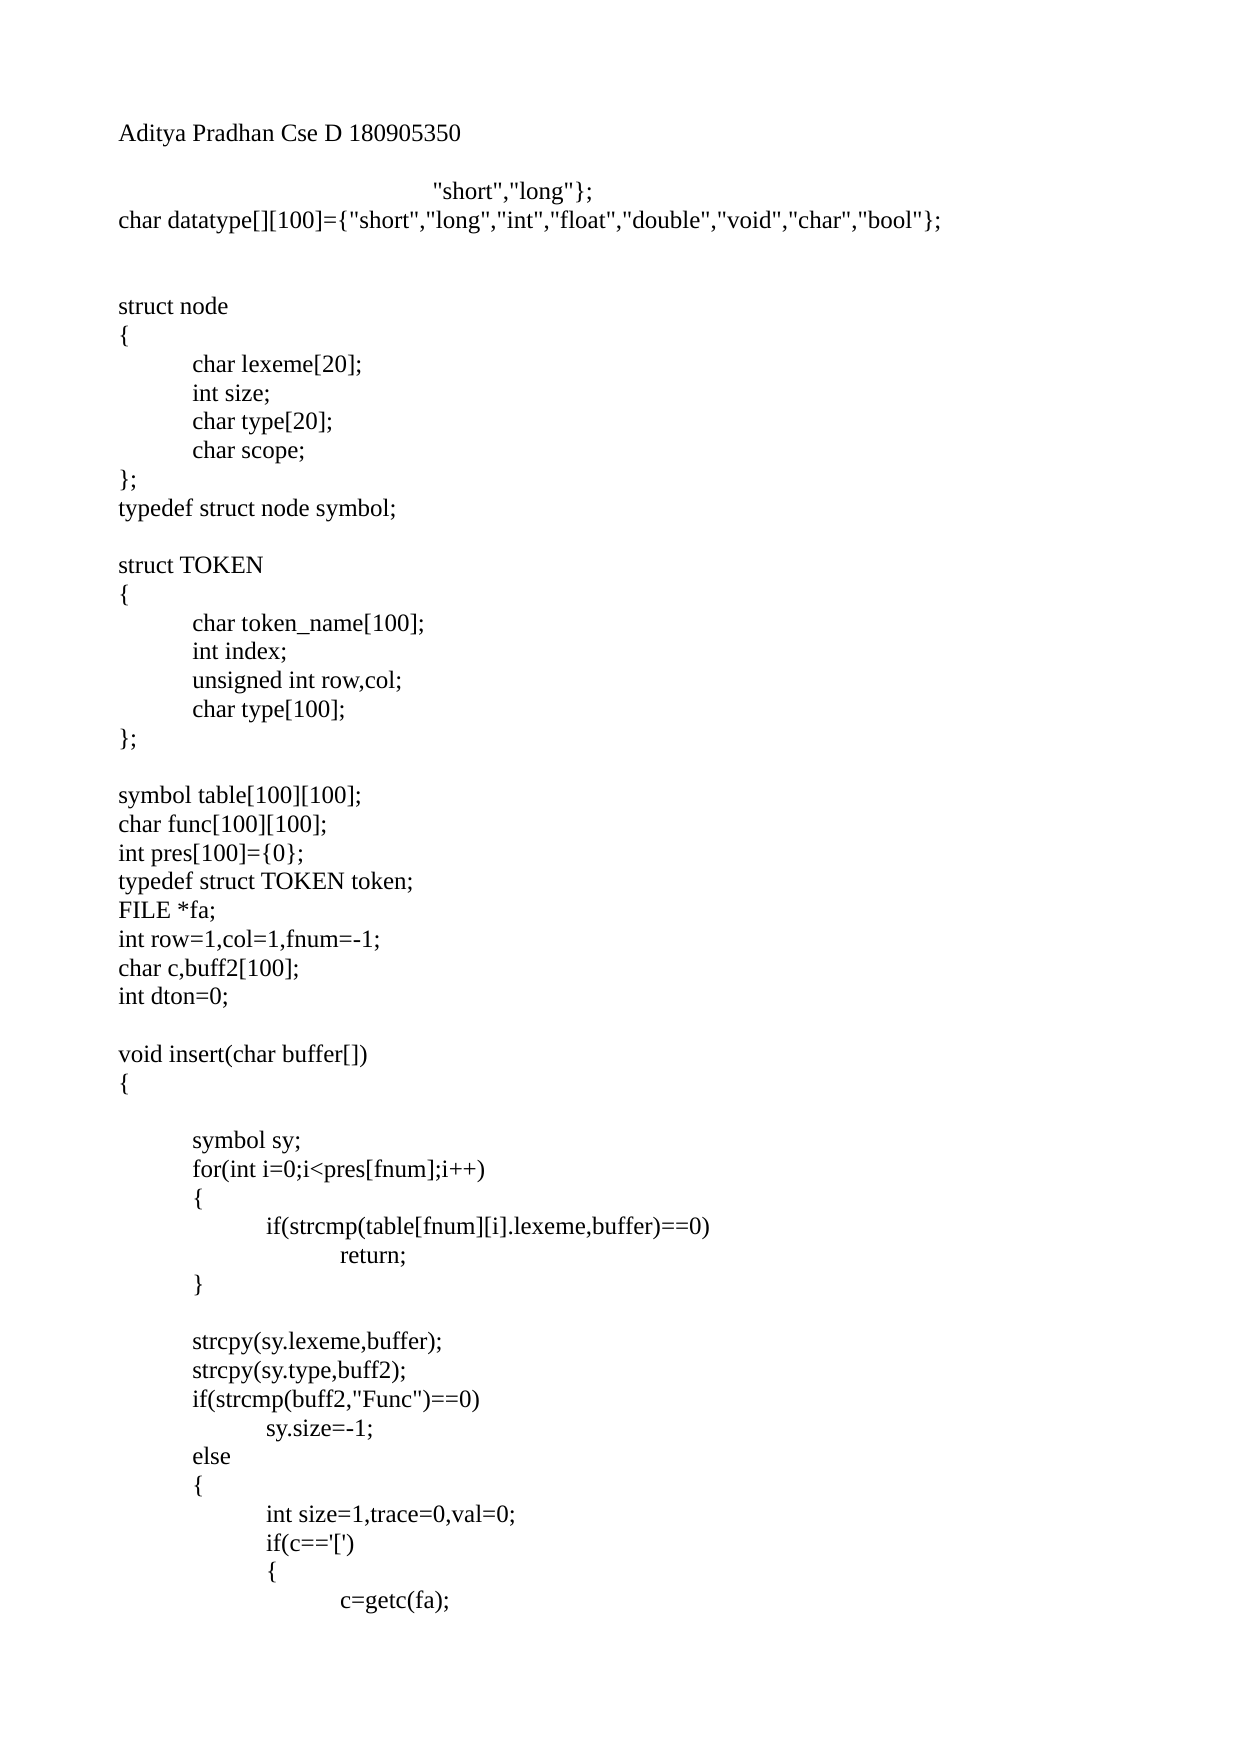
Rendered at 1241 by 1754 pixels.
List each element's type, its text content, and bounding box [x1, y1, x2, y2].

text c=getc(fa); [118, 1585, 1122, 1614]
text strcpy(sy.type,buff2); [118, 1355, 1122, 1384]
text typedef struct node symbol; [118, 493, 1122, 521]
text int size; [118, 378, 1122, 406]
text { [118, 1183, 1122, 1211]
text int index; [118, 636, 1122, 665]
text char lexeme[20]; [118, 349, 1122, 378]
text { [118, 320, 1122, 349]
text if(c=='[') [118, 1528, 1122, 1556]
text { [118, 1068, 1122, 1096]
text int pres[100]={0}; [118, 838, 1122, 866]
text "short","long"}; [118, 176, 1122, 205]
text int row=1,col=1,fnum=-1; [118, 924, 1122, 953]
text }; [118, 723, 1122, 751]
text symbol table[100][100]; [118, 780, 1122, 809]
text int dton=0; [118, 981, 1122, 1010]
text struct TOKEN [118, 550, 1122, 579]
text } [118, 1269, 1122, 1298]
text char c,buff2[100]; [118, 953, 1122, 981]
text int size=1,trace=0,val=0; [118, 1499, 1122, 1528]
text { [118, 1556, 1122, 1585]
text for(int i=0;i<pres[fnum];i++) [118, 1154, 1122, 1183]
text char scope; [118, 435, 1122, 464]
text char datatype[][100]={"short","long","int","float","double","void","char","bool"}; [118, 205, 1122, 234]
text char type[20]; [118, 406, 1122, 435]
text char token_name[100]; [118, 608, 1122, 636]
text if(strcmp(table[fnum][i].lexeme,buffer)==0) [118, 1211, 1122, 1240]
text FILE *fa; [118, 895, 1122, 924]
text struct node [118, 291, 1122, 320]
text return; [118, 1240, 1122, 1269]
text else [118, 1441, 1122, 1470]
text strcpy(sy.lexeme,buffer); [118, 1326, 1122, 1355]
text { [118, 579, 1122, 608]
text sy.size=-1; [118, 1413, 1122, 1441]
text void insert(char buffer[]) [118, 1039, 1122, 1068]
text }; [118, 464, 1122, 493]
text char func[100][100]; [118, 809, 1122, 838]
text if(strcmp(buff2,"Func")==0) [118, 1384, 1122, 1413]
text { [118, 1470, 1122, 1499]
text symbol sy; [118, 1125, 1122, 1154]
text typedef struct TOKEN token; [118, 866, 1122, 895]
text char type[100]; [118, 694, 1122, 723]
text unsigned int row,col; [118, 665, 1122, 694]
